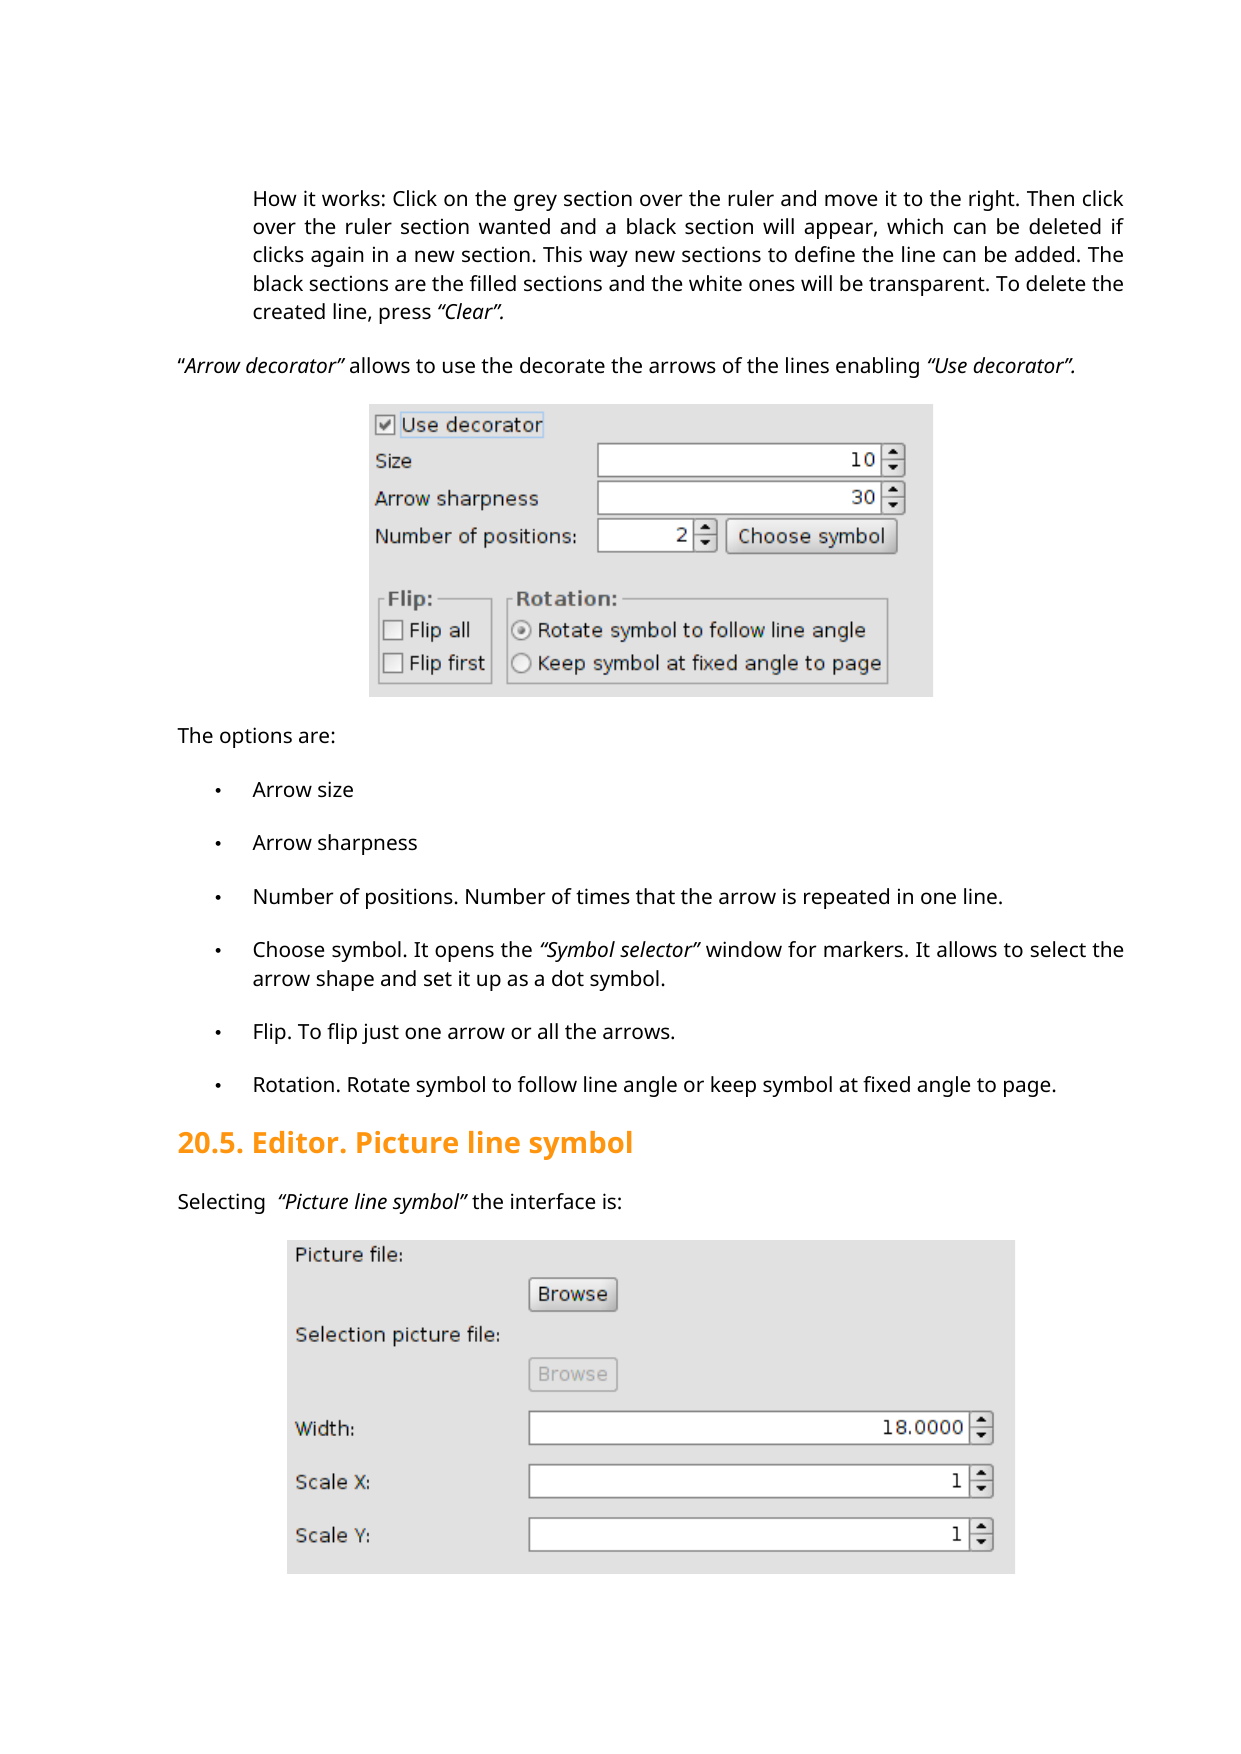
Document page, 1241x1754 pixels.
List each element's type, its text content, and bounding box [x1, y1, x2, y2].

list Number of positions. Number of times that the arrow is repeated in one line. [215, 882, 1125, 910]
text Selecting “Picture line symbol” the interface is: [177, 1187, 1125, 1216]
list Arrow sharpness [215, 828, 1125, 857]
subtitle 20.5. Editor. Picture line symbol [177, 1123, 1125, 1162]
list How it works: Click on the grey section over the ruler and move it to the right. Then click over the ruler section wanted and a black section will appear, which can be deleted if clicks again in a new section. This way new sections to define the line can be added. The black sections are the filled sections and the white ones will be transparent. To delete the created line, press “Clear”. [215, 184, 1125, 326]
picture [369, 404, 934, 697]
list Rotation. Rotate symbol to follow line angle or keep symbol at fixed angle to page. [215, 1071, 1125, 1099]
list Arrow size [215, 775, 1125, 803]
text “Arrow decorator” allows to use the decorate the arrows of the lines enabling “Use decorator”. [177, 351, 1125, 379]
list Choose symbol. It opens the “Symbol selector” window for markers. It allows to select the arrow shape and set it up as a dot symbol. [215, 935, 1125, 992]
list Flip. To flip just one arrow or all the arrows. [215, 1017, 1125, 1046]
picture [287, 1240, 1015, 1574]
text The options are: [177, 721, 1125, 750]
